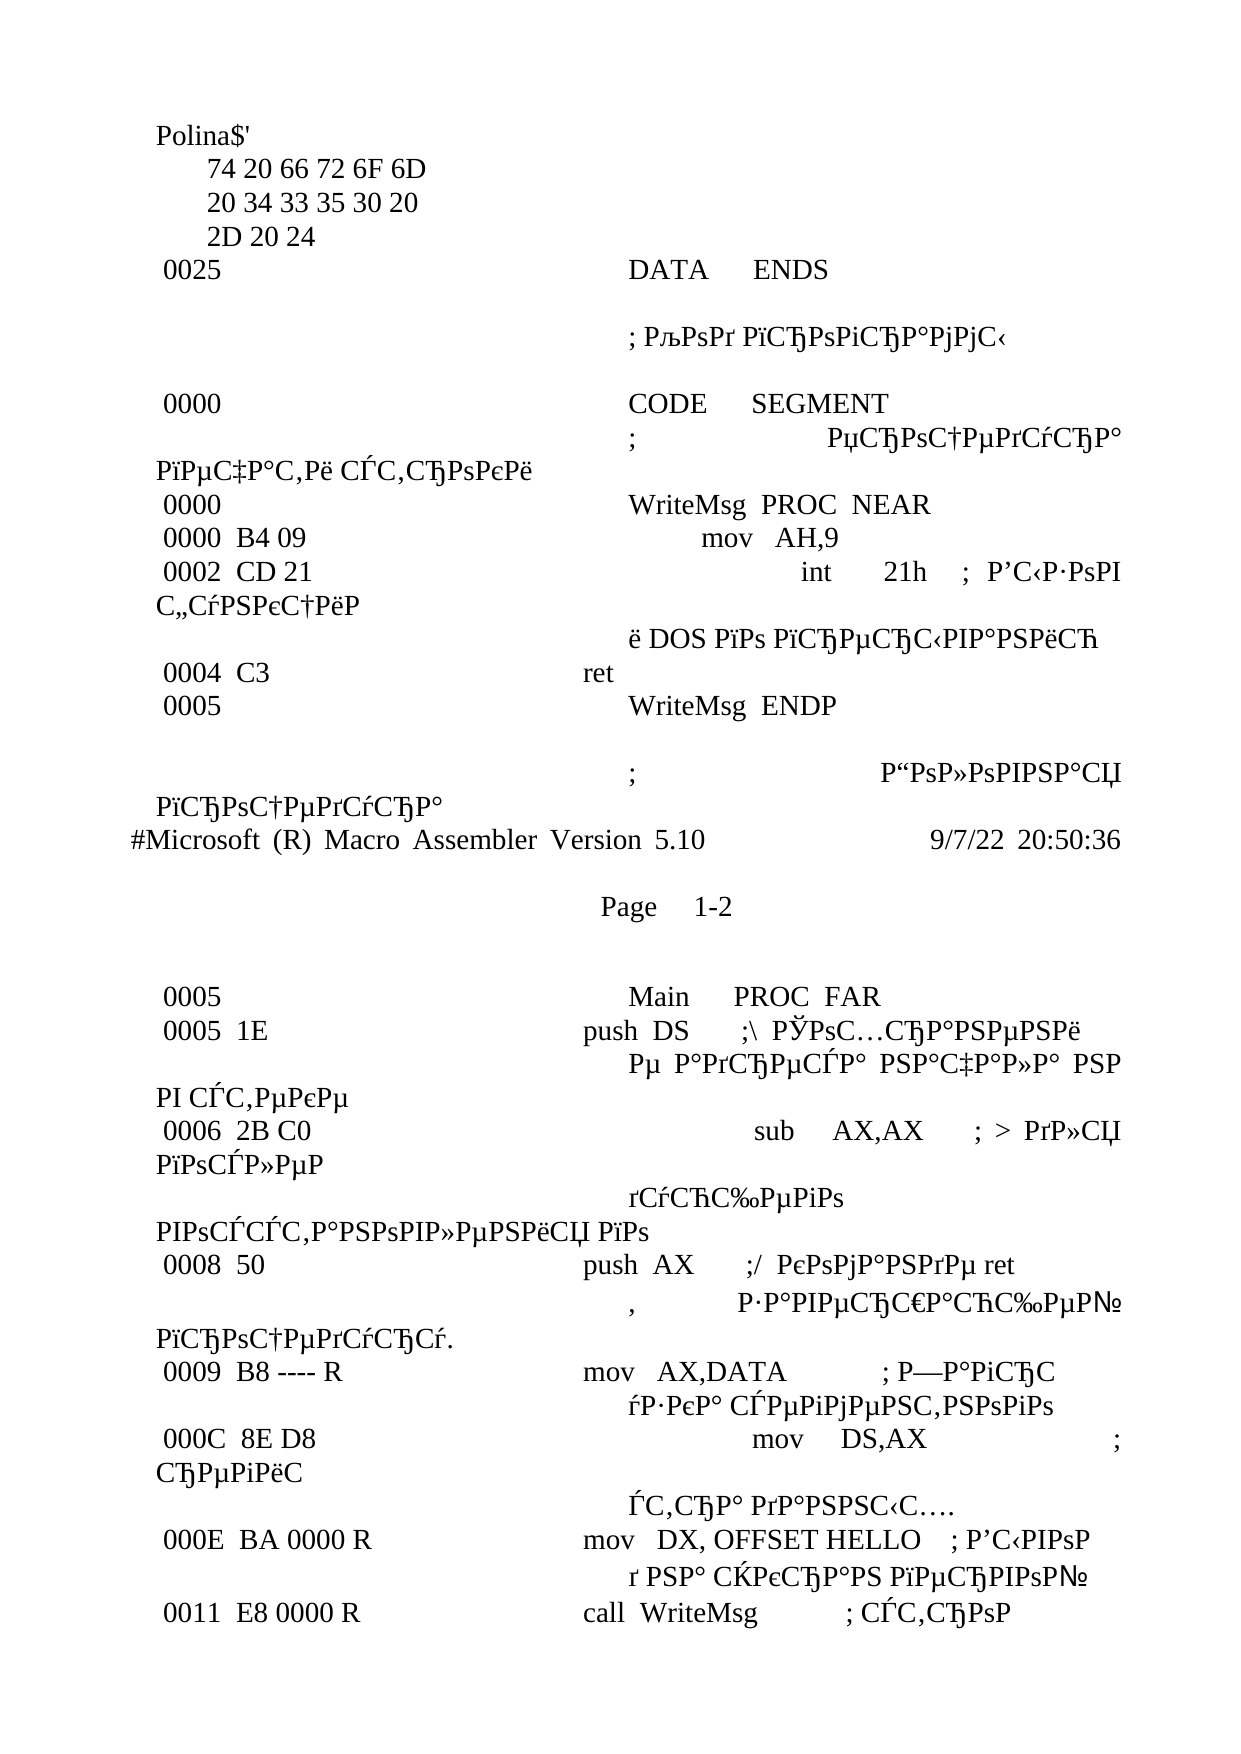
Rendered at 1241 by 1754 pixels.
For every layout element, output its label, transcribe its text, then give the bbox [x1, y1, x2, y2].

text Page 1-2 [156, 889, 1122, 923]
text , Р·Р°РІРµСЂС€Р°СЋС‰РµР№ РїСЂРѕС†РµРґСѓСЂСѓ. [156, 1281, 1122, 1354]
text 20 34 33 35 30 20 [156, 185, 1122, 219]
text 74 20 66 72 6F 6D [156, 152, 1122, 185]
text ; Р“РѕР»РѕРІРЅР°СЏ РїСЂРѕС†РµРґСѓСЂР° [156, 755, 1122, 822]
text 0005 WriteMsg ENDP [156, 688, 1122, 722]
text ґ РЅР° СЌРєСЂР°РЅ РїРµСЂРІРѕР№ [156, 1556, 1122, 1595]
text 0000 WriteMsg PROC NEAR [156, 487, 1122, 521]
text ё DOS РїРѕ РїСЂРµСЂС‹РІР°РЅРёСЋ [156, 621, 1122, 655]
text 0009 B8 ---- R mov AX,DATA ; Р—Р°РіСЂС [156, 1354, 1122, 1388]
text #Microsoft (R) Macro Assembler Version 5.10 9/7/22 20:50:36 [118, 822, 1122, 889]
text 000E BA 0000 R mov DX, OFFSET HELLO ; Р’С‹РІРѕР [156, 1522, 1122, 1556]
text 0005 1E push DS ;\ РЎРѕС…СЂР°РЅРµРЅРё [156, 1013, 1122, 1046]
text 0006 2B C0 sub AX,AX ; > РґР»СЏ РїРѕСЃР»РµР [156, 1113, 1122, 1180]
text 0025 DATA ENDS [156, 252, 1122, 286]
text Рµ Р°РґСЂРµСЃР° РЅР°С‡Р°Р»Р° PSP РІ СЃС‚РµРєРµ [156, 1046, 1122, 1113]
text 000C 8E D8 mov DS,AX ; СЂРµРіРёС [156, 1421, 1122, 1488]
text 0008 50 push AX ;/ РєРѕРјР°РЅРґРµ ret [156, 1247, 1122, 1281]
text 0011 E8 0000 R call WriteMsg ; СЃС‚СЂРѕР [156, 1595, 1122, 1629]
text ; РљРѕРґ РїСЂРѕРіСЂР°РјРјС‹ [156, 319, 1122, 353]
text 0005 Main PROC FAR [156, 979, 1122, 1013]
text 0000 CODE SEGMENT [156, 386, 1122, 420]
text ; РџСЂРѕС†РµРґСѓСЂР° РїРµС‡Р°С‚Рё СЃС‚СЂРѕРєРё [156, 420, 1122, 487]
text ЃС‚СЂР° РґР°РЅРЅС‹С…. [156, 1488, 1122, 1522]
text 2D 20 24 [156, 219, 1122, 252]
text Polina$' [156, 118, 1122, 152]
text ґСѓСЋС‰РµРіРѕ РІРѕСЃСЃС‚Р°РЅРѕРІР»РµРЅРёСЏ РїРѕ [156, 1180, 1122, 1247]
text 0002 CD 21 int 21h ; Р’С‹Р·РѕРІ С„СѓРЅРєС†РёР [156, 554, 1122, 621]
text 0000 B4 09 mov AH,9 [156, 521, 1122, 554]
text 0004 C3 ret [156, 655, 1122, 688]
text ѓР·РєР° СЃРµРіРјРµРЅС‚РЅРѕРіРѕ [156, 1388, 1122, 1421]
